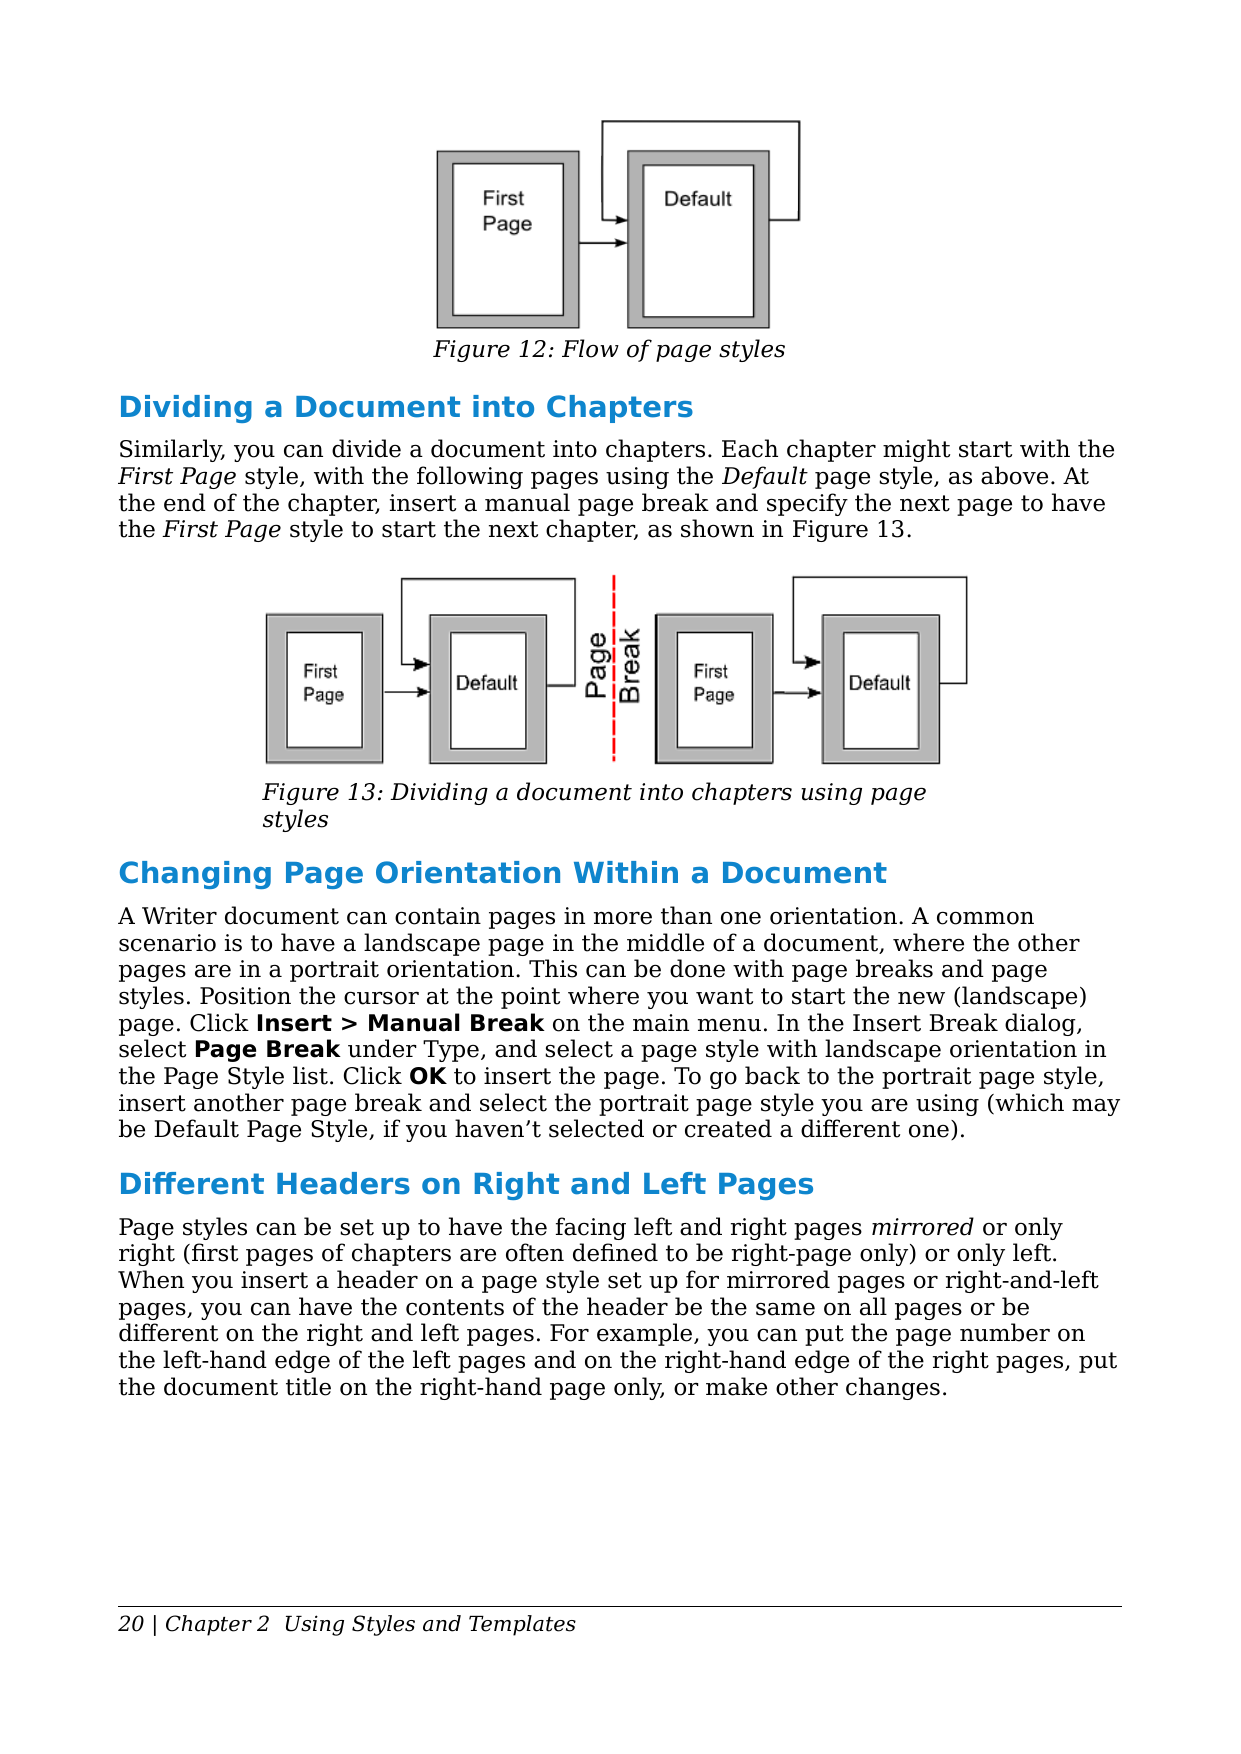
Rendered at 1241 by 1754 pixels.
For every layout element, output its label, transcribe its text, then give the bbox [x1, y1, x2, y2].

picture [262, 568, 973, 773]
text A Writer document can contain pages in more than one orientation. A common scenario is to have a landscape page in the middle of a document, where the other pages are in a portrait orientation. This can be done with page breaks and page styles. Position the cursor at the point where you want to start the new (landscape) page. Click Insert > Manual Break on the main menu. In the Insert Break dialog, select Page Break under Type, and select a page style with landscape orientation in the Page Style list. Click OK to insert the page. To go back to the portrait page style, insert another page break and select the portrait page style you are using (which may be Default Page Style, if you haven’t selected or created a different one). [118, 903, 1122, 1143]
text Figure 13: Dividing a document into chapters using page styles [262, 779, 978, 833]
picture [433, 118, 807, 331]
text Similarly, you can divide a document into chapters. Each chapter might start with the First Page style, with the following pages using the Default page style, as above. At the end of the chapter, insert a manual page break and specify the next page to have the First Page style to start the next chapter, as shown in Figure 13. [118, 437, 1122, 543]
subtitle Different Headers on Right and Left Pages [118, 1167, 1122, 1201]
text Figure 12: Flow of page styles [433, 337, 807, 363]
subtitle Changing Page Orientation Within a Document [118, 857, 1122, 891]
text Page styles can be set up to have the facing left and right pages mirrored or only right (first pages of chapters are often defined to be right-page only) or only left. When you insert a header on a page style set up for mirrored pages or right-and-left pages, you can have the contents of the header be the same on all pages or be different on the right and left pages. For example, you can put the page number on the left-hand edge of the left pages and on the right-hand edge of the right pages, put the document title on the right-hand page only, or make other changes. [118, 1214, 1122, 1401]
subtitle Dividing a Document into Chapters [118, 390, 1122, 424]
